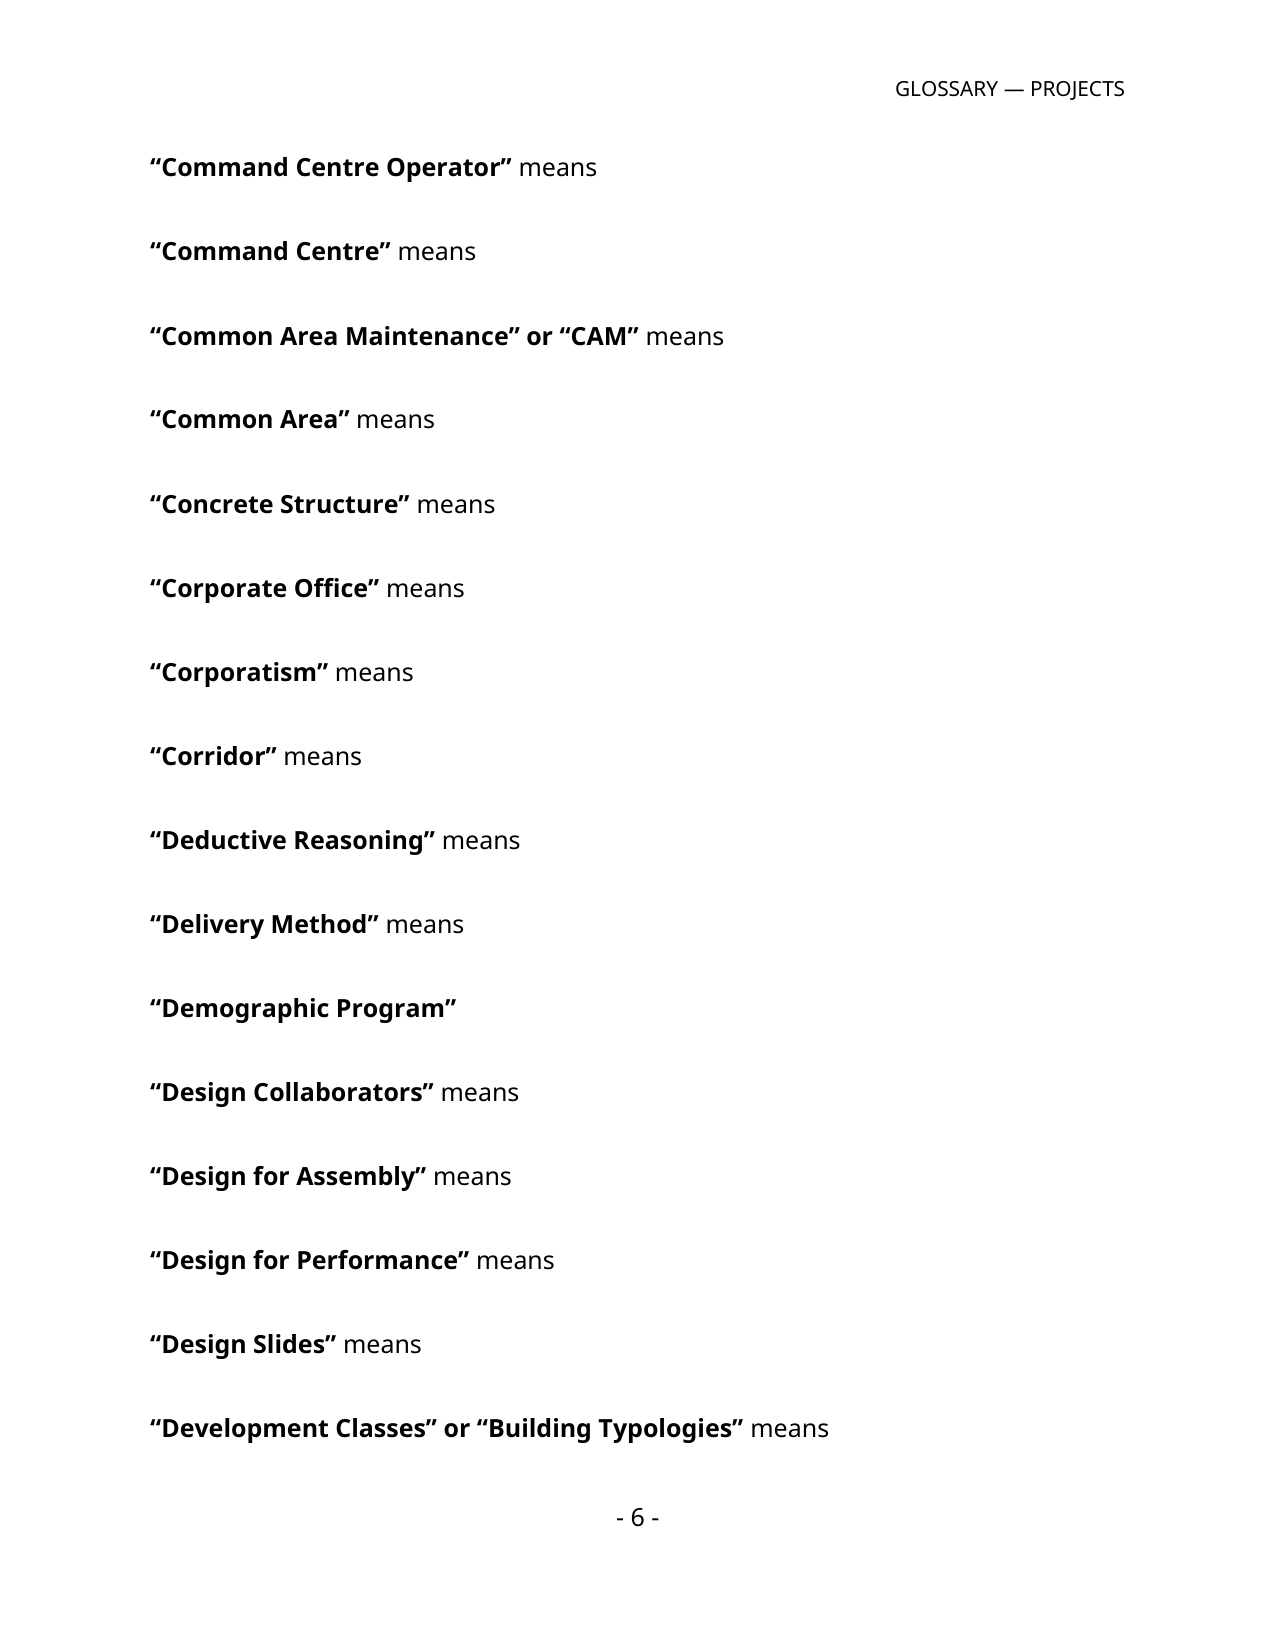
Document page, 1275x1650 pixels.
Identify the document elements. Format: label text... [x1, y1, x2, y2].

text “Command Centre Operator” means [150, 150, 1125, 184]
text “Corporate Office” means [150, 570, 1125, 604]
text “Design Collaborators” means [150, 1075, 1125, 1109]
text “Demographic Program” [150, 991, 1125, 1025]
text “Common Area Maintenance” or “CAM” means [150, 318, 1125, 352]
text “Command Centre” means [150, 234, 1125, 268]
text “Corporatism” means [150, 654, 1125, 688]
text “Design for Assembly” means [150, 1159, 1125, 1193]
text “Design Slides” means [150, 1327, 1125, 1361]
text “Concrete Structure” means [150, 486, 1125, 520]
text “Corridor” means [150, 738, 1125, 772]
text “Design for Performance” means [150, 1243, 1125, 1277]
text “Common Area” means [150, 402, 1125, 436]
text “Deductive Reasoning” means [150, 822, 1125, 857]
text “Development Classes” or “Building Typologies” means [150, 1411, 1125, 1445]
text “Delivery Method” means [150, 907, 1125, 941]
